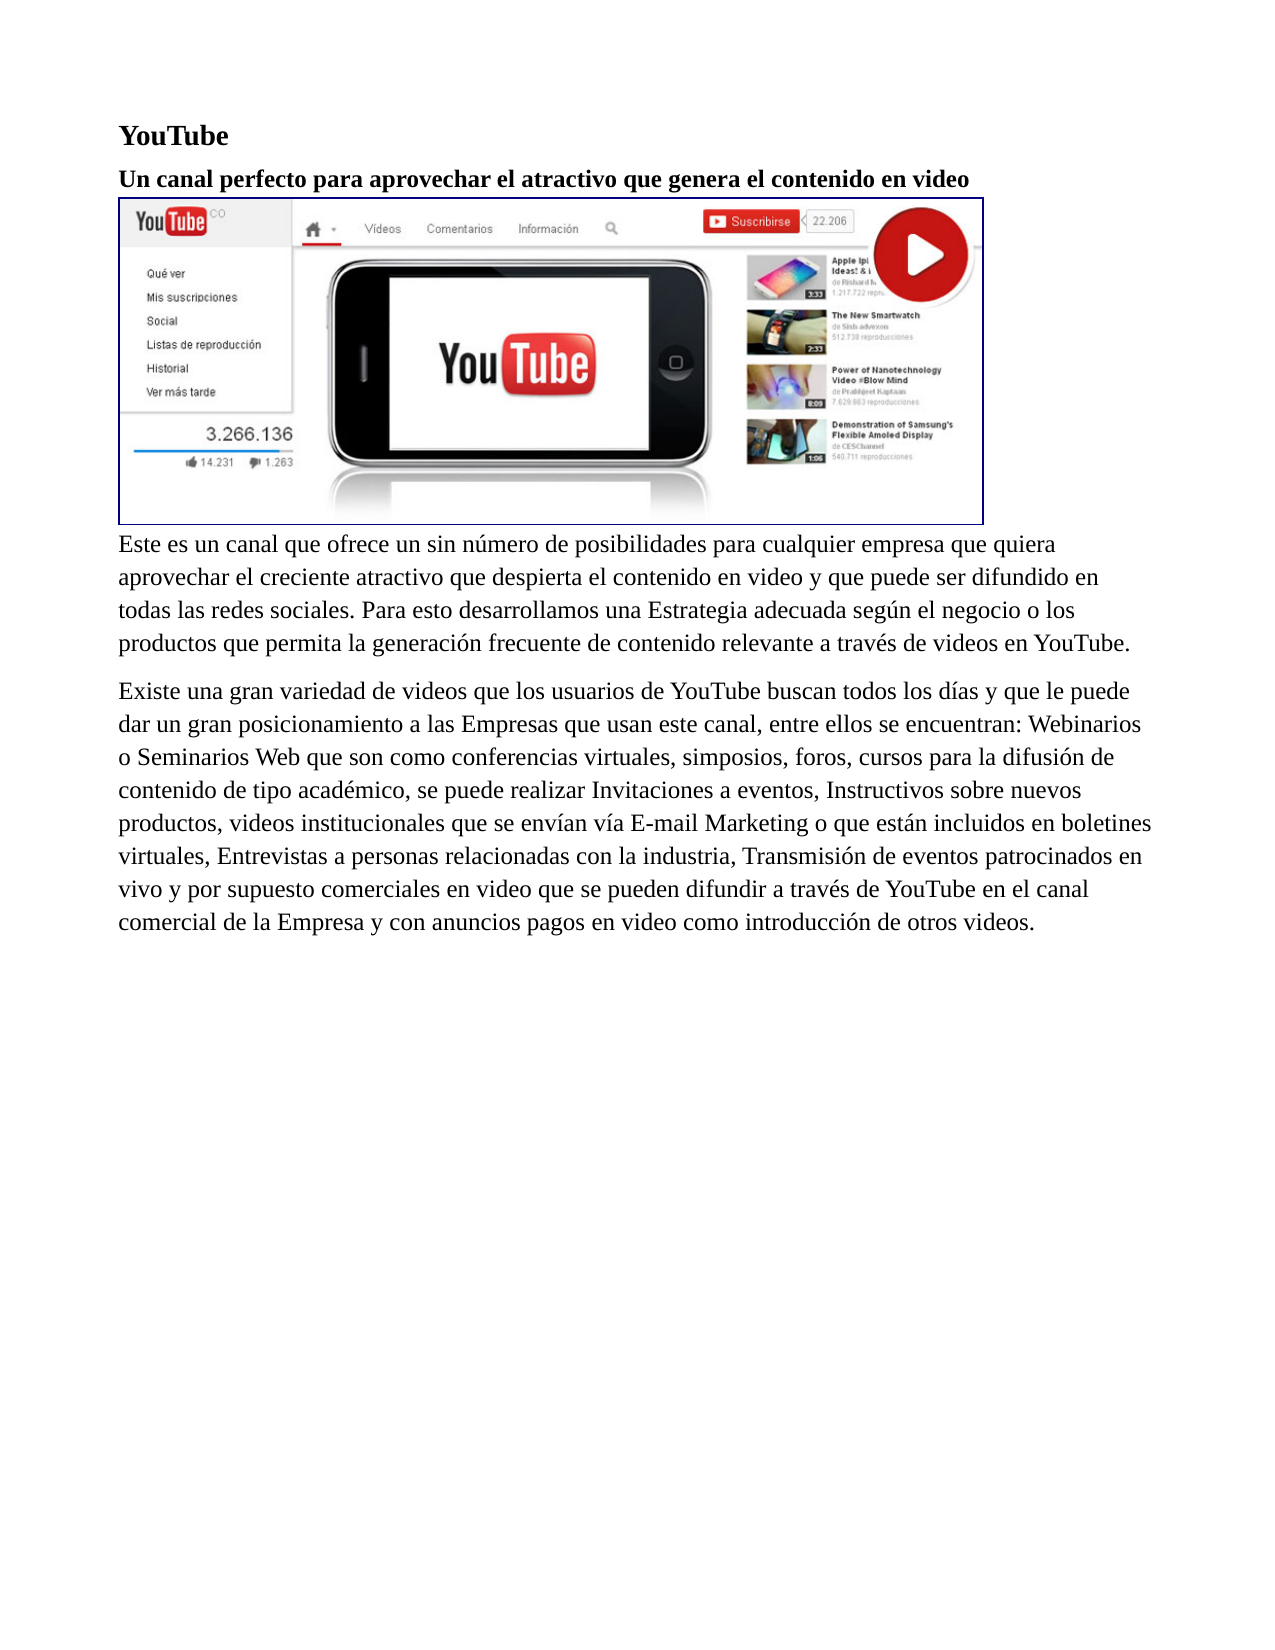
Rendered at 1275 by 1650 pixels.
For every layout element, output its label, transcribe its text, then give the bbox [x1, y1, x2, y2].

text Un canal perfecto para aprovechar el atractivo que genera el contenido en video Este es un canal que ofrece un sin número de posibilidades para cualquier empresa que quiera aprovechar el creciente atractivo que despierta el contenido en video y que puede ser difundido en todas las redes sociales. Para esto desarrollamos una Estrategia adecuada según el negocio o los productos que permita la generación frecuente de contenido relevante a través de videos en YouTube. [118, 164, 1157, 657]
subtitle YouTube [118, 118, 1157, 152]
picture [120, 199, 982, 524]
text Existe una gran variedad de videos que los usuarios de YouTube buscan todos los días y que le puede dar un gran posicionamiento a las Empresas que usan este canal, entre ellos se encuentran: Webinarios o Seminarios Web que son como conferencias virtuales, simposios, foros, cursos para la difusión de contenido de tipo académico, se puede realizar Invitaciones a eventos, Instructivos sobre nuevos productos, videos institucionales que se envían vía E-mail Marketing o que están incluidos en boletines virtuales, Entrevistas a personas relacionadas con la industria, Transmisión de eventos patrocinados en vivo y por supuesto comerciales en video que se pueden difundir a través de YouTube en el canal comercial de la Empresa y con anuncios pagos en video como introducción de otros videos. [118, 676, 1157, 936]
